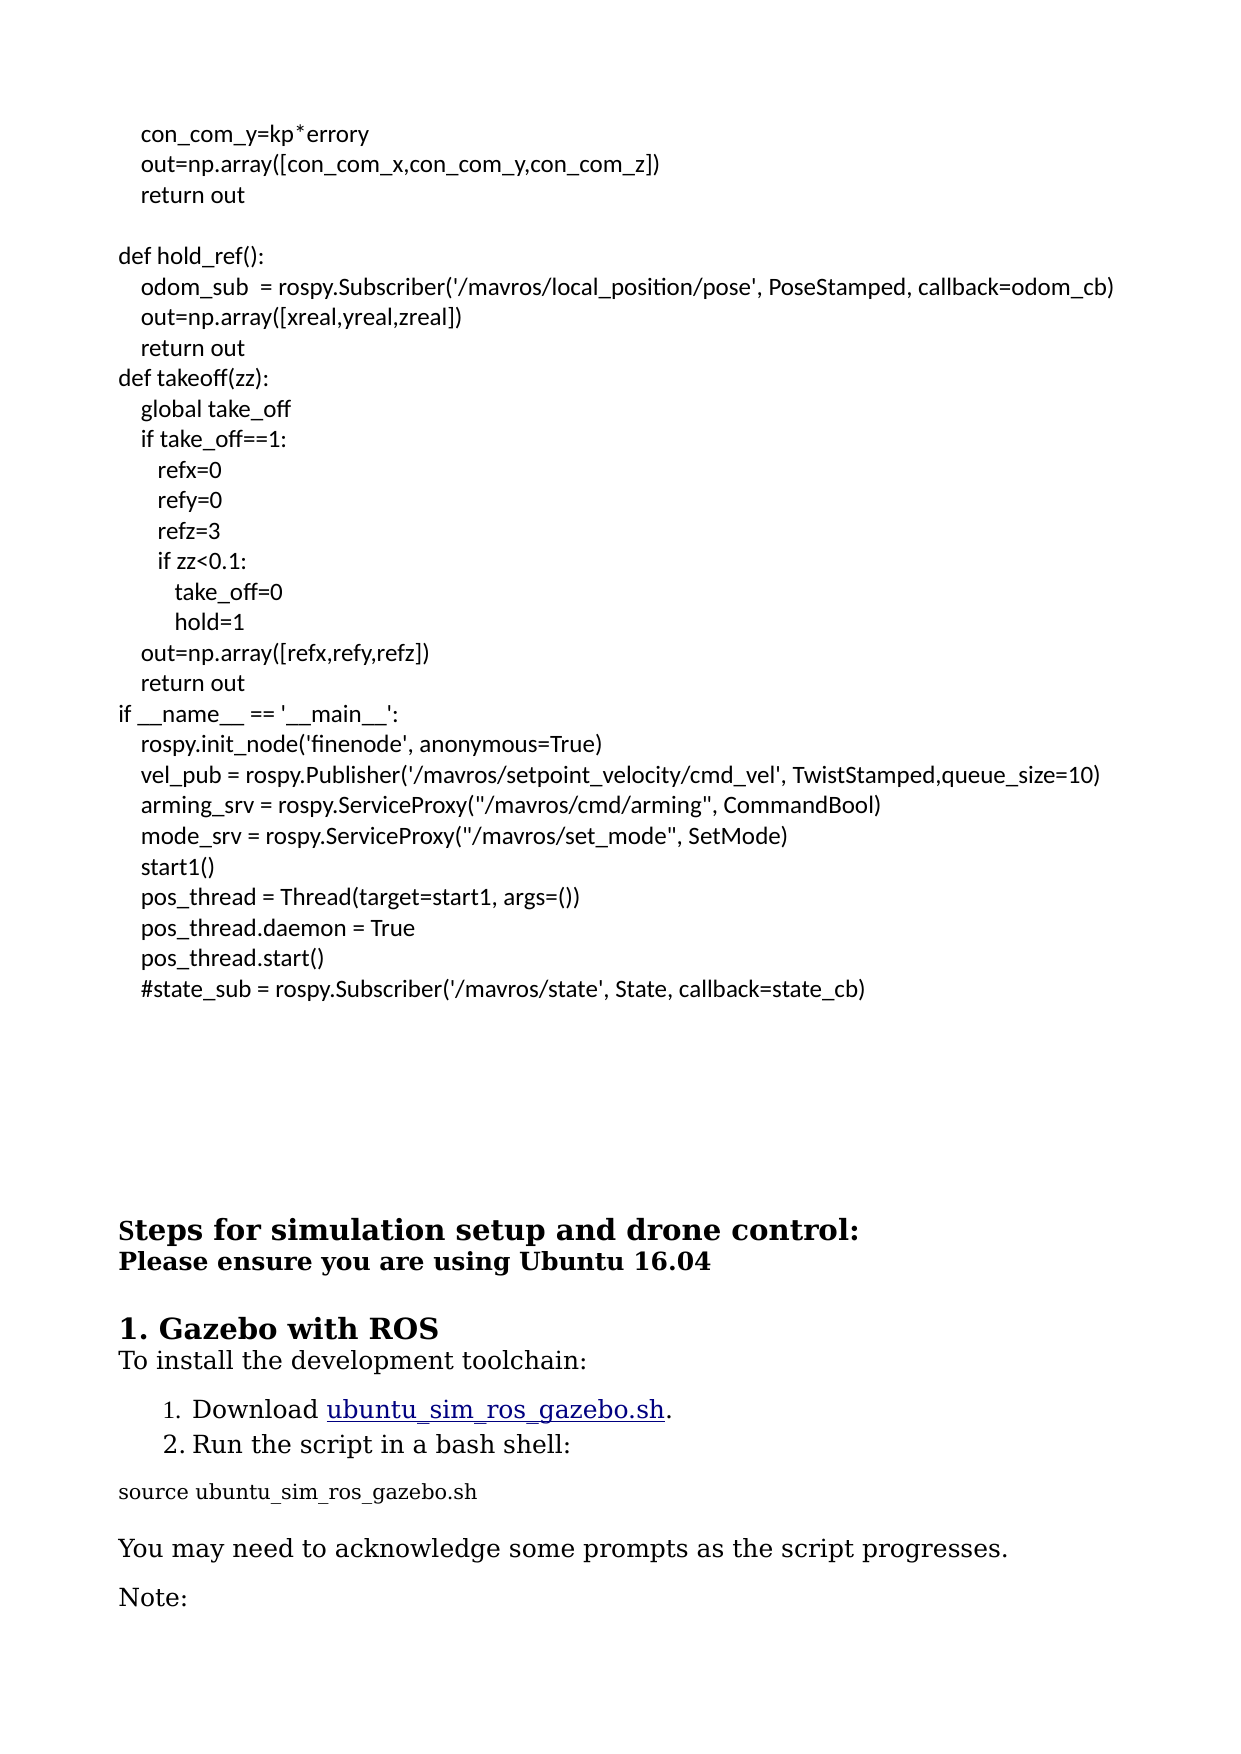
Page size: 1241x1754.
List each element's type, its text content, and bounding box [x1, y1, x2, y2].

text if zz<0.1: [118, 545, 1122, 576]
text vel_pub = rospy.Publisher('/mavros/setpoint_velocity/cmd_vel', TwistStamped,queue_size=10) [118, 759, 1122, 789]
text hold=1 [118, 606, 1122, 637]
text pos_thread.start() [118, 942, 1122, 973]
text source ubuntu_sim_ros_gazebo.sh [118, 1480, 1122, 1504]
text odom_sub = rospy.Subscriber('/mavros/local_position/pose', PoseStamped, callback=odom_cb) [118, 271, 1122, 301]
text rospy.init_node('finenode', anonymous=True) [118, 728, 1122, 759]
text return out [118, 332, 1122, 362]
text return out [118, 667, 1122, 698]
text #state_sub = rospy.Subscriber('/mavros/state', State, callback=state_cb) [118, 973, 1122, 1003]
text refz=3 [118, 515, 1122, 545]
text arming_srv = rospy.ServiceProxy("/mavros/cmd/arming", CommandBool) [118, 789, 1122, 820]
text out=np.array([xreal,yreal,zreal]) [118, 301, 1122, 332]
text if take_off==1: [118, 423, 1122, 454]
text def takeoff(zz): [118, 362, 1122, 393]
text refy=0 [118, 484, 1122, 515]
text Note: [118, 1584, 1122, 1613]
text mode_srv = rospy.ServiceProxy("/mavros/set_mode", SetMode) [118, 820, 1122, 851]
text if __name__ == '__main__': [118, 698, 1122, 728]
list Download ubuntu_sim_ros_gazebo.sh. [162, 1396, 1122, 1425]
text Please ensure you are using Ubuntu 16.04 [118, 1247, 1122, 1277]
text return out [118, 179, 1122, 210]
text out=np.array([refx,refy,refz]) [118, 637, 1122, 667]
text con_com_y=kp*errory [118, 118, 1122, 149]
text You may need to acknowledge some prompts as the script progresses. [118, 1534, 1122, 1563]
text def hold_ref(): [118, 240, 1122, 271]
text global take_off [118, 393, 1122, 423]
text pos_thread.daemon = True [118, 912, 1122, 942]
text To install the development toolchain: [118, 1346, 1122, 1375]
subtitle 1. Gazebo with ROS [118, 1312, 1122, 1346]
list Run the script in a bash shell: [162, 1431, 1122, 1460]
text take_off=0 [118, 576, 1122, 606]
text out=np.array([con_com_x,con_com_y,con_com_z]) [118, 149, 1122, 179]
text start1() [118, 851, 1122, 881]
text refx=0 [118, 454, 1122, 484]
subtitle Steps for simulation setup and drone control: [118, 1213, 1122, 1247]
text pos_thread = Thread(target=start1, args=()) [118, 881, 1122, 912]
